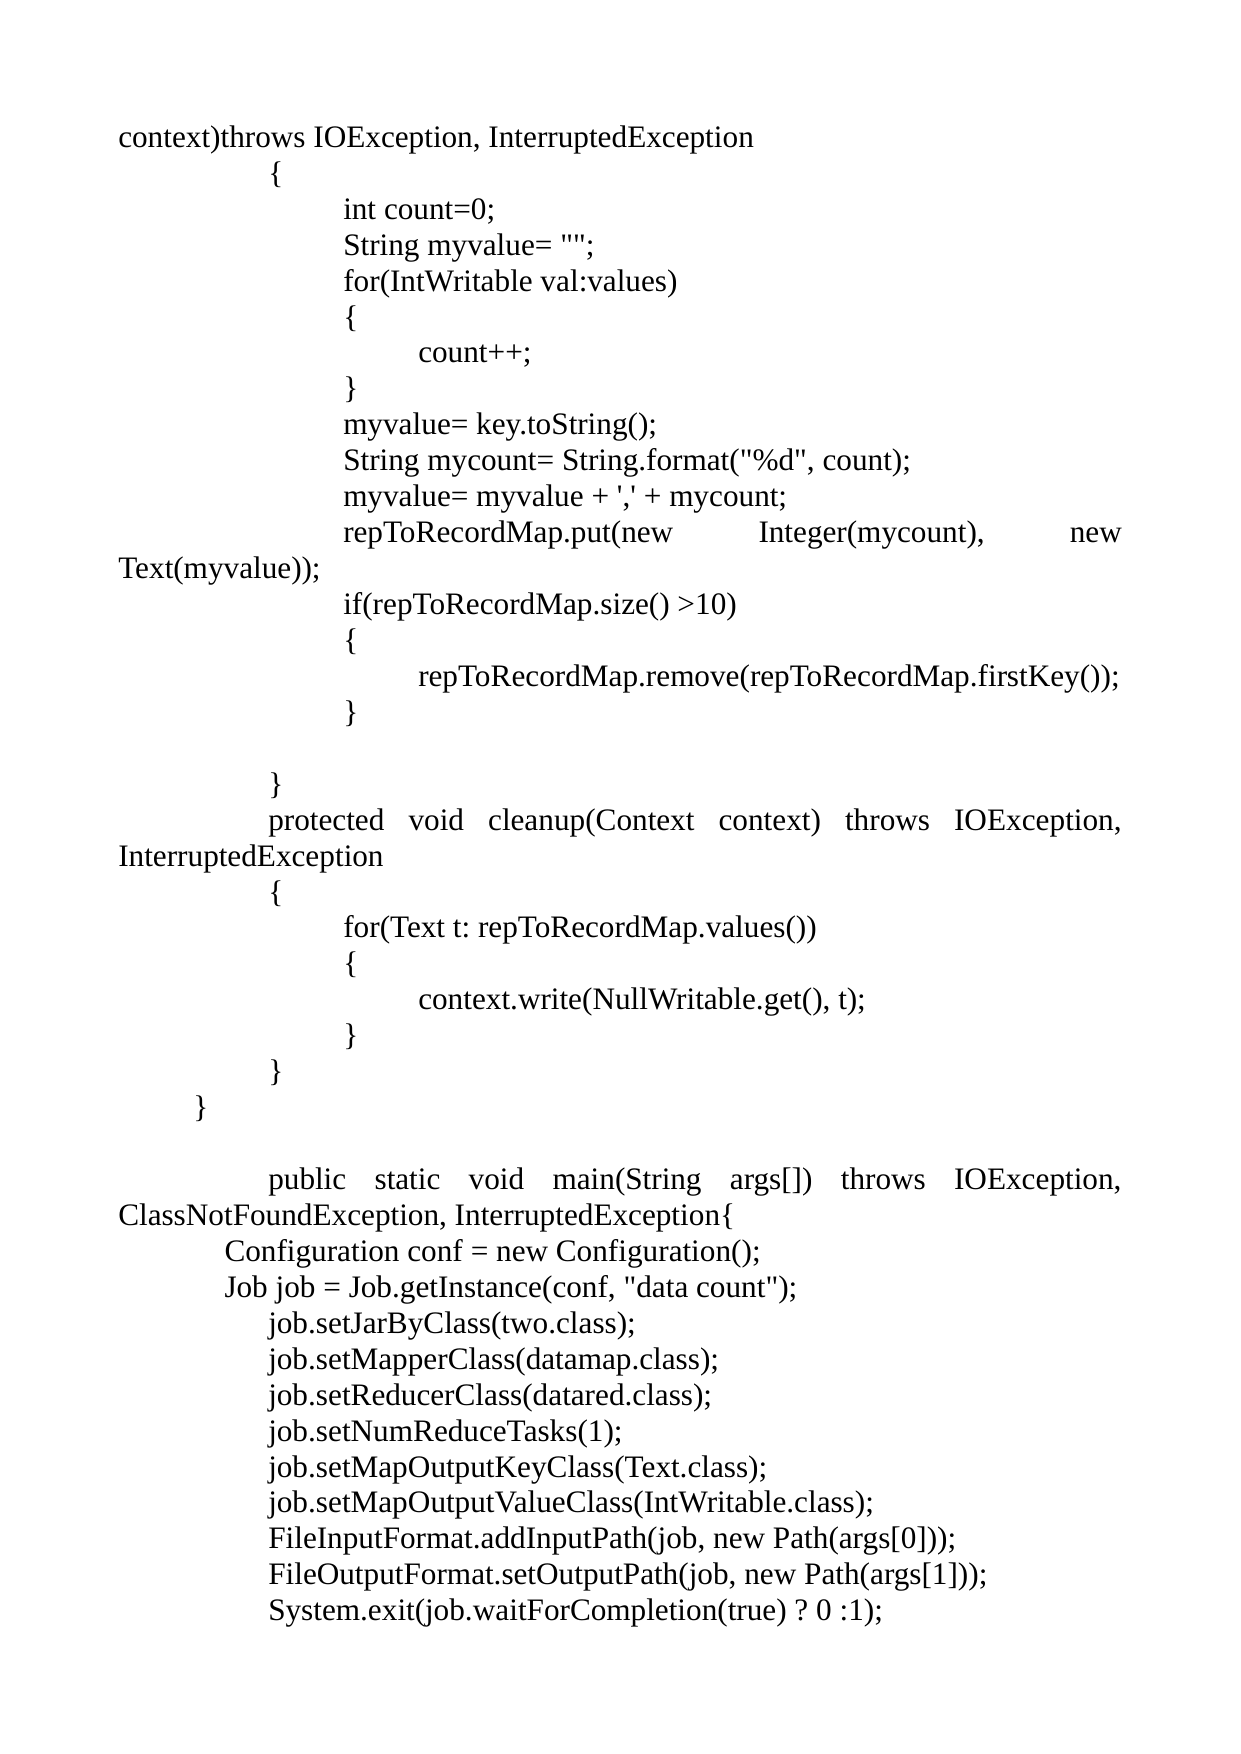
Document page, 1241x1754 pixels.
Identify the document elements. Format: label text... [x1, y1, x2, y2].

text { [118, 945, 1122, 981]
text public static void main(String args[]) throws IOException, ClassNotFoundException, InterruptedException{ [118, 1160, 1122, 1232]
text System.exit(job.waitForCompletion(true) ? 0 :1); [118, 1592, 1122, 1627]
text job.setMapOutputKeyClass(Text.class); [118, 1448, 1122, 1484]
text { [118, 873, 1122, 909]
text job.setMapperClass(datamap.class); [118, 1340, 1122, 1376]
text } [118, 693, 1122, 729]
text } [118, 1017, 1122, 1052]
text job.setMapOutputValueClass(IntWritable.class); [118, 1484, 1122, 1520]
text context.write(NullWritable.get(), t); [118, 981, 1122, 1017]
text repToRecordMap.put(new Integer(mycount), new Text(myvalue)); [118, 513, 1122, 585]
text { [118, 298, 1122, 334]
text myvalue= key.toString(); [118, 406, 1122, 442]
text for(Text t: repToRecordMap.values()) [118, 909, 1122, 945]
text job.setReducerClass(datared.class); [118, 1376, 1122, 1412]
text String myvalue= ""; [118, 226, 1122, 262]
text FileInputFormat.addInputPath(job, new Path(args[0])); [118, 1520, 1122, 1556]
text } [118, 765, 1122, 801]
text for(IntWritable val:values) [118, 262, 1122, 298]
text Job job = Job.getInstance(conf, "data count"); [118, 1268, 1122, 1304]
text Configuration conf = new Configuration(); [118, 1232, 1122, 1268]
text repToRecordMap.remove(repToRecordMap.firstKey()); [118, 657, 1122, 693]
text count++; [118, 334, 1122, 370]
text job.setNumReduceTasks(1); [118, 1412, 1122, 1448]
text int count=0; [118, 190, 1122, 226]
text myvalue= myvalue + ',' + mycount; [118, 477, 1122, 513]
text } [118, 370, 1122, 406]
text { [118, 621, 1122, 657]
text protected void cleanup(Context context) throws IOException, InterruptedException [118, 801, 1122, 873]
text if(repToRecordMap.size() >10) [118, 585, 1122, 621]
text context)throws IOException, InterruptedException [118, 118, 1122, 154]
text } [118, 1088, 1122, 1124]
text FileOutputFormat.setOutputPath(job, new Path(args[1])); [118, 1556, 1122, 1592]
text } [118, 1052, 1122, 1088]
text { [118, 154, 1122, 190]
text job.setJarByClass(two.class); [118, 1304, 1122, 1340]
text String mycount= String.format("%d", count); [118, 442, 1122, 477]
